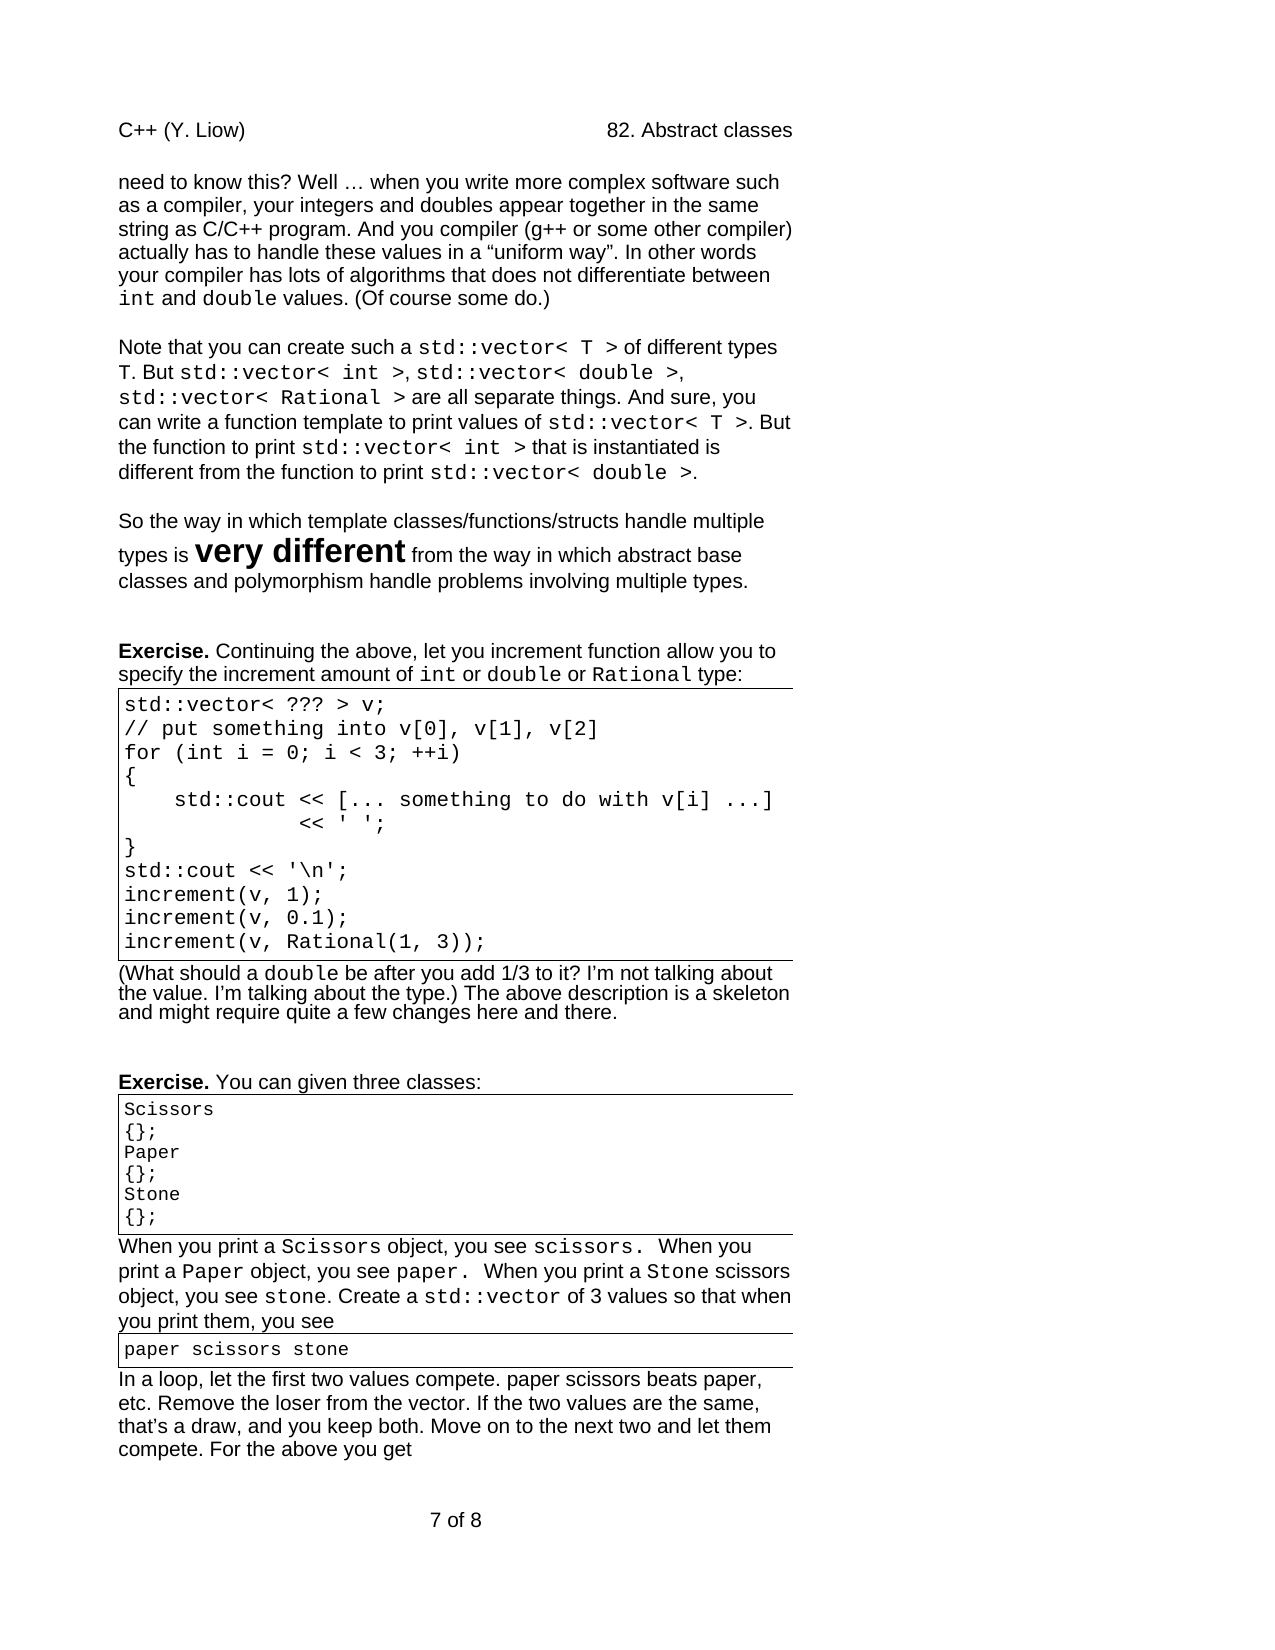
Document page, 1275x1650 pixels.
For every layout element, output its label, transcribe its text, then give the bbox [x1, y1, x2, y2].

text (What should a double be after you add 1/3 to it? I’m not talking about the value. I’m talking about the type.) The above description is a skeleton and might require quite a few changes here and there. [118, 961, 793, 1024]
text Exercise. Continuing the above, let you increment function allow you to specify the increment amount of int or double or Rational type: [118, 639, 793, 688]
text Note that you can create such a std::vector< T > of different types T. But std::vector< int >, std::vector< double >, std::vector< Rational > are all separate things. And sure, you can write a function template to print values of std::vector< T >. But the function to print std::vector< int > that is instantiated is different from the function to print std::vector< double >. [118, 335, 793, 486]
text When you print a Scissors object, you see scissors. When you print a Paper object, you see paper. When you print a Stone scissors object, you see stone. Create a std::vector of 3 values so that when you print them, you see [118, 1235, 793, 1333]
text In a loop, let the first two values compete. paper scissors beats paper, etc. Remove the loser from the vector. If the two values are the same, that’s a draw, and you keep both. Move on to the next two and let them compete. For the above you get [118, 1368, 793, 1461]
table_header Scissors {}; Paper {}; Stone {}; [119, 1095, 793, 1233]
text So the way in which template classes/functions/structs handle multiple types is very different from the way in which abstract base classes and polymorphism handle problems involving multiple types. [118, 509, 793, 593]
text Exercise. You can given three classes: [118, 1070, 793, 1093]
text need to know this? Well … when you write more complex software such as a compiler, your integers and doubles appear together in the same string as C/C++ program. And you compiler (g++ or some other compiler) actually has to handle these values in a “uniform way”. In other words your compiler has lots of algorithms that does not differentiate between int and double values. (Of course some do.) [118, 171, 793, 312]
table_header std::vector< ??? > v; // put something into v[0], v[1], v[2] for (int i = 0; i < 3; ++i) { std::cout << [... something to do with v[i] ...] << ' '; } std::cout << '\n'; increment(v, 1); increment(v, 0.1); increment(v, Rational(1, 3)); [119, 689, 793, 960]
table_header paper scissors stone [119, 1334, 793, 1367]
